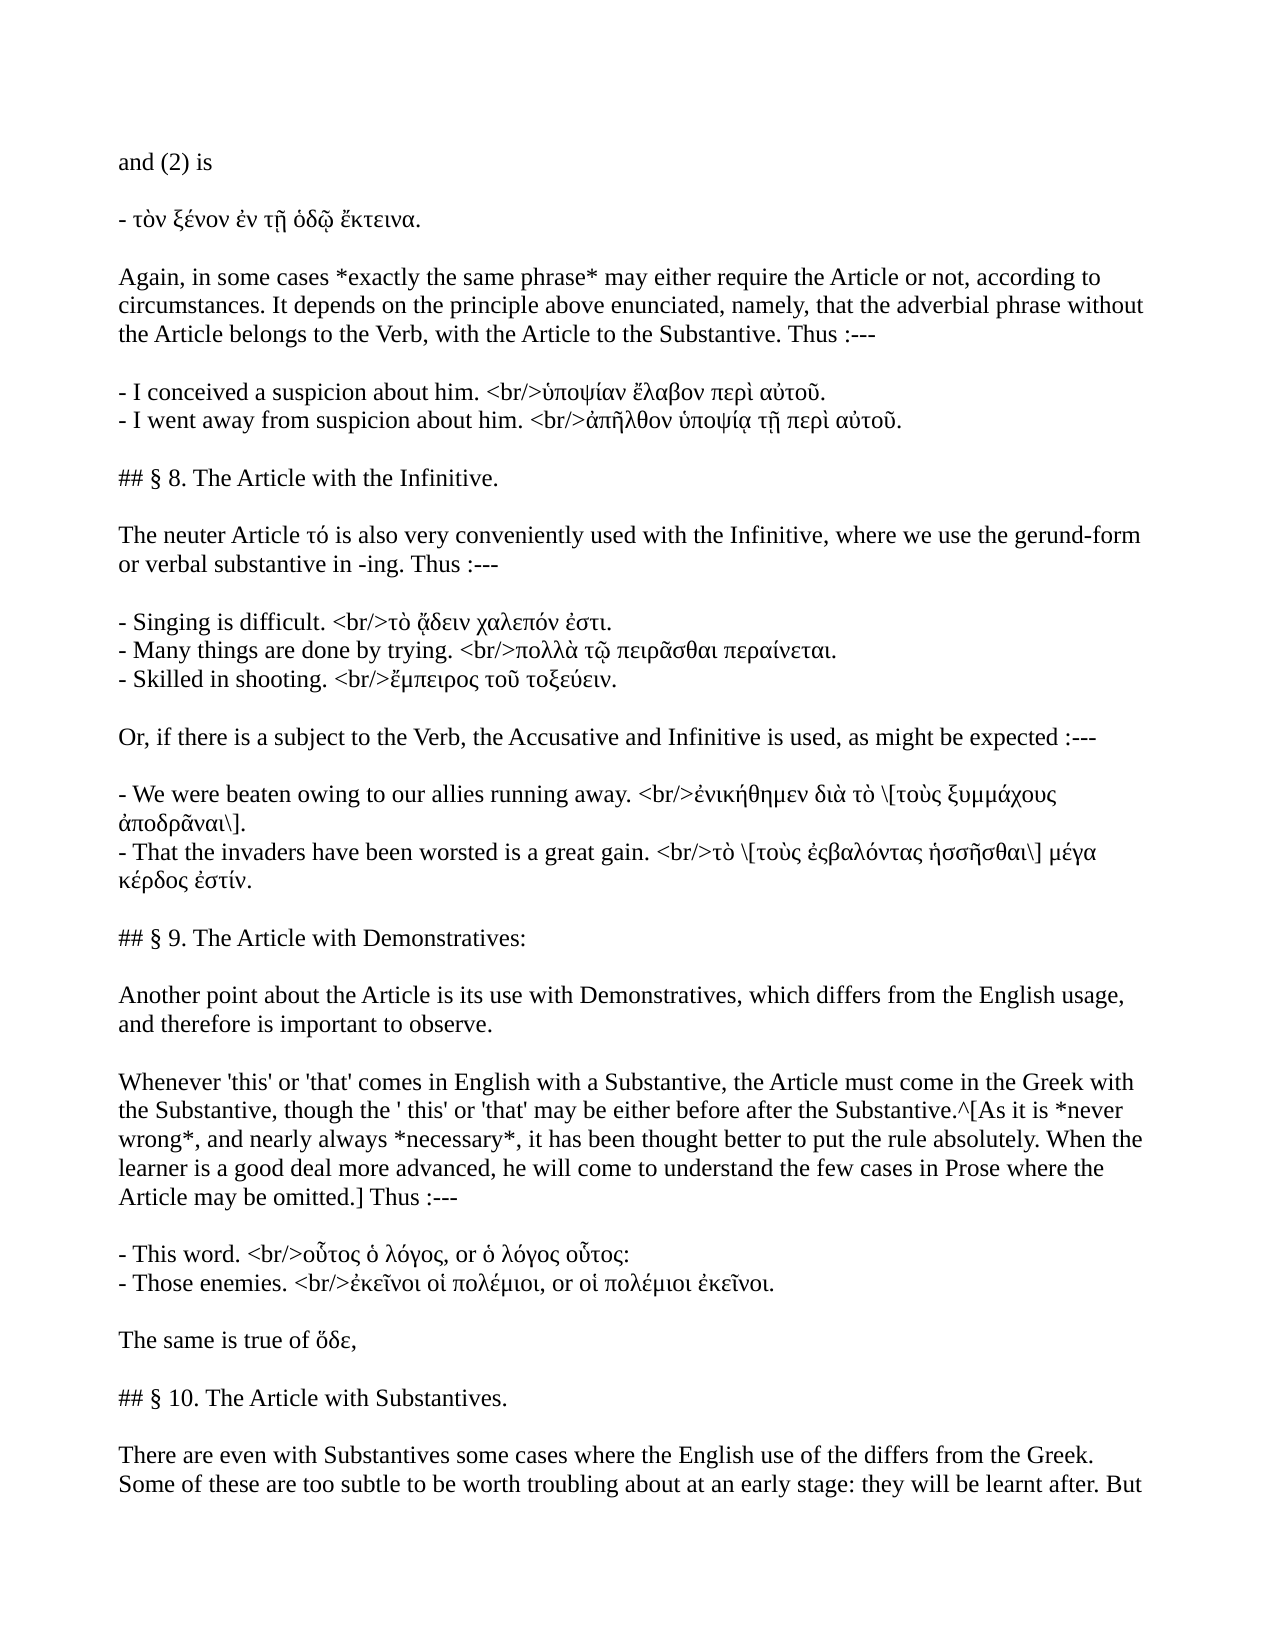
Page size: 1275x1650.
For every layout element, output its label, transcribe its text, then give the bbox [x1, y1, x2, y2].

text Or, if there is a subject to the Verb, the Accusative and Infinitive is used, as might be expected :--- [118, 722, 1157, 751]
text Again, in some cases *exactly the same phrase* may either require the Article or not, according to circumstances. It depends on the principle above enunciated, namely, that the adverbial phrase without the Article belongs to the Verb, with the Article to the Substantive. Thus :--- [118, 262, 1157, 348]
text and (2) is [118, 147, 1157, 176]
text - I went away from suspicion about him. <br/>ἀπῆλθον ὑποψίᾳ τῇ περὶ αὐτοῦ. [118, 406, 1157, 434]
text - This word. <br/>οὗτος ὁ λόγος, οr ὁ λόγος οὗτος: [118, 1239, 1157, 1268]
text The same is true of ὅδε, [118, 1326, 1157, 1354]
text - That the invaders have been worsted is a great gain. <br/>τὸ \[τοὺς ἐςβαλόντας ἡσσῆσθαι\] μέγα κέρδος ἐστίν. [118, 837, 1157, 894]
text There are even with Substantives some cases where the English use of the differs from the Greek. Some of these are too subtle to be worth troubling about at an early stage: they will be learnt after. But [118, 1441, 1157, 1498]
text ## § 8. The Article with the Infinitive. [118, 463, 1157, 492]
text - Singing is difficult. <br/>τὸ ᾄδειν χαλεπόν ἐστι. [118, 607, 1157, 636]
text - Those enemies. <br/>ἐκεῖνοι οἱ πολέμιοι, or οἱ πολέμιοι ἐκεῖνοι. [118, 1268, 1157, 1297]
text Another point about the Article is its use with Demonstratives, which differs from the English usage, and therefore is important to observe. [118, 981, 1157, 1038]
text Whenever 'this' or 'that' comes in English with a Substantive, the Article must come in the Greek with the Substantive, though the ' this' or 'that' may be either before after the Substantive.^[As it is *never wrong*, and nearly always *necessary*, it has been thought better to put the rule absolutely. When the learner is a good deal more advanced, he will come to understand the few cases in Prose where the Article may be omitted.] Thus :--- [118, 1067, 1157, 1211]
text - Skilled in shooting. <br/>ἔμπειρος τοῦ τοξεύειν. [118, 664, 1157, 693]
text - We were beaten owing to our allies running away. <br/>ἐνικήθημεν διὰ τὸ \[τοὺς ξυμμάχους ἀποδρᾶναι\]. [118, 779, 1157, 837]
text ## § 9. The Article with Demonstratives: [118, 923, 1157, 952]
text ## § 10. The Article with Substantives. [118, 1383, 1157, 1412]
text - τὸν ξένον ἐν τῇ ὁδῷ ἔκτεινα. [118, 204, 1157, 233]
text - Many things are done by trying. <br/>πολλὰ τῷ πειρᾶσθαι περαίνεται. [118, 636, 1157, 664]
text The neuter Article τό is also very conveniently used with the Infinitive, where we use the gerund-form or verbal substantive in -ing. Thus :--- [118, 521, 1157, 578]
text - I conceived a suspicion about him. <br/>ὑποψίαν ἔλαβον περὶ αὐτοῦ. [118, 377, 1157, 406]
